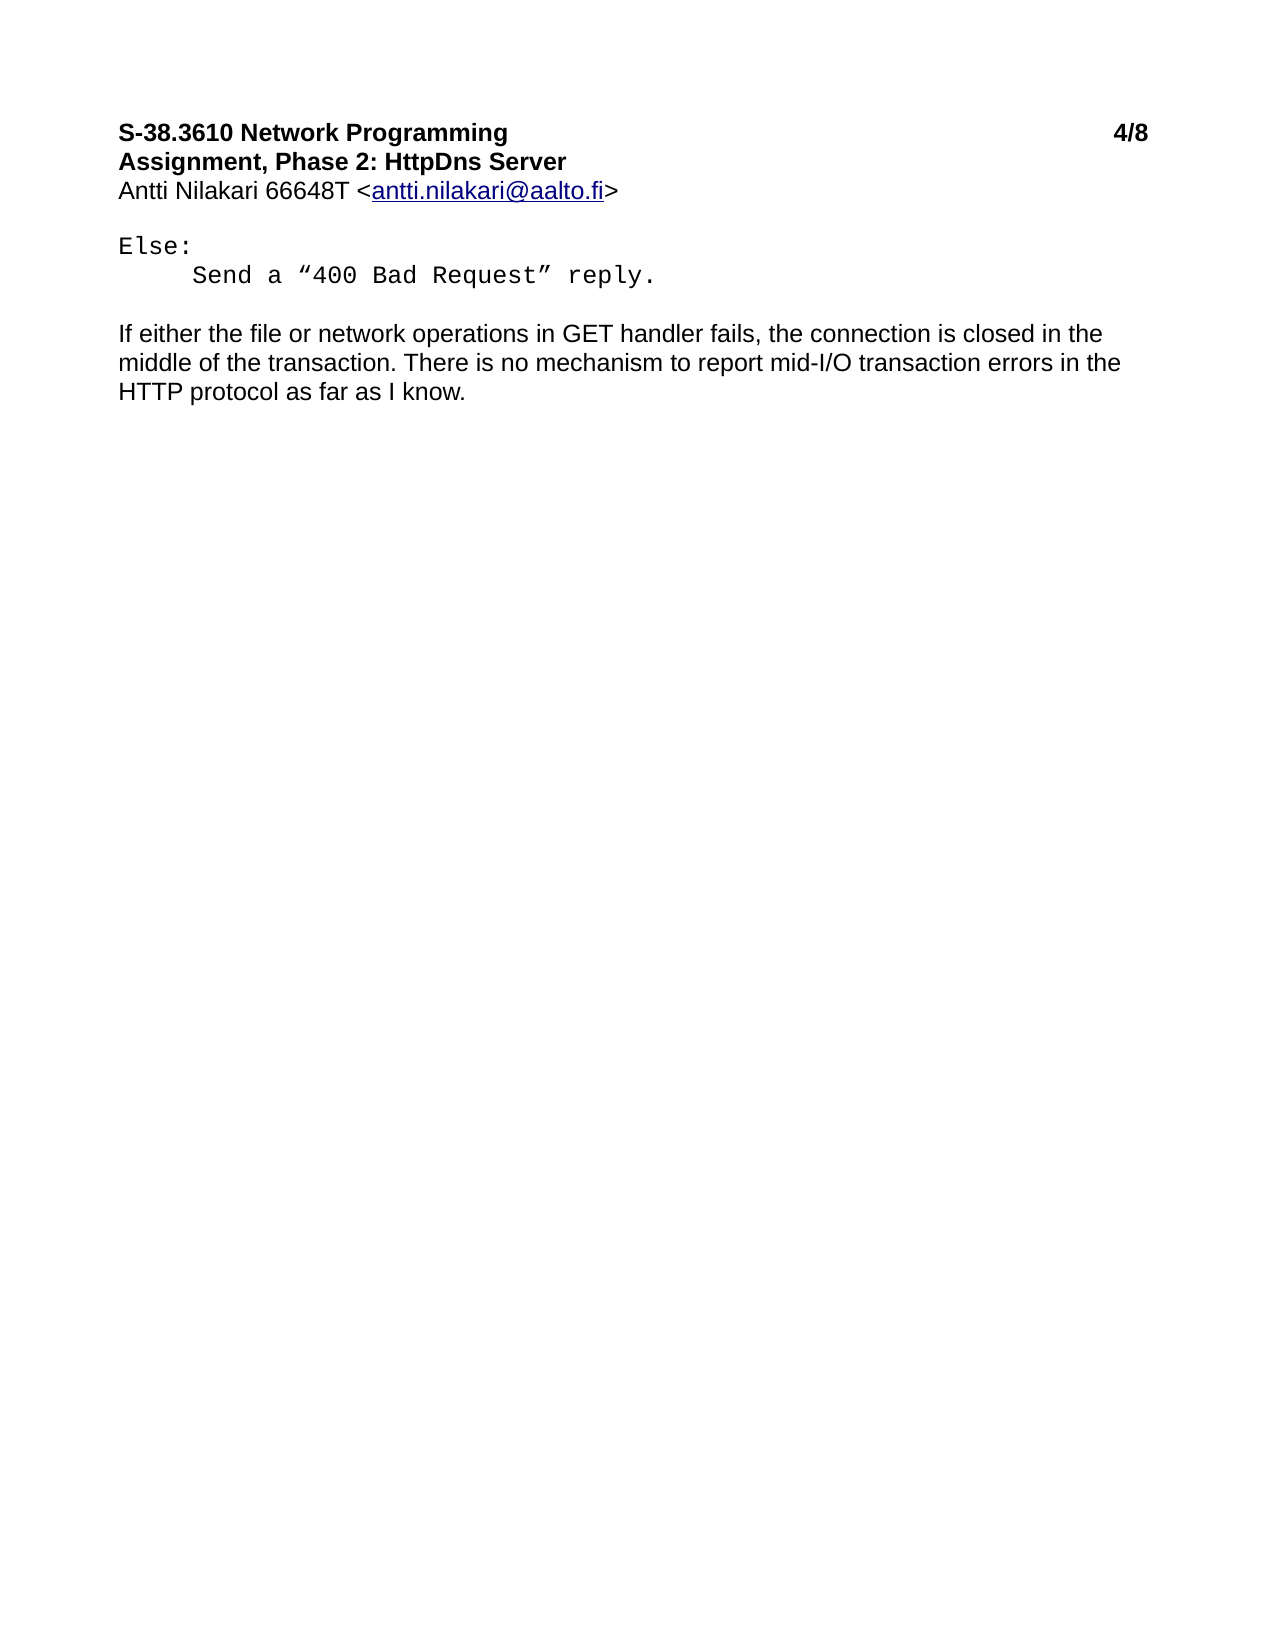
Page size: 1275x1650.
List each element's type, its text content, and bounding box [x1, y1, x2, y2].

text Send a “400 Bad Request” reply. [118, 262, 1157, 291]
text If either the file or network operations in GET handler fails, the connection is closed in the middle of the transaction. There is no mechanism to report mid-I/O transaction errors in the HTTP protocol as far as I know. [118, 319, 1157, 406]
text Else: [118, 234, 1157, 262]
